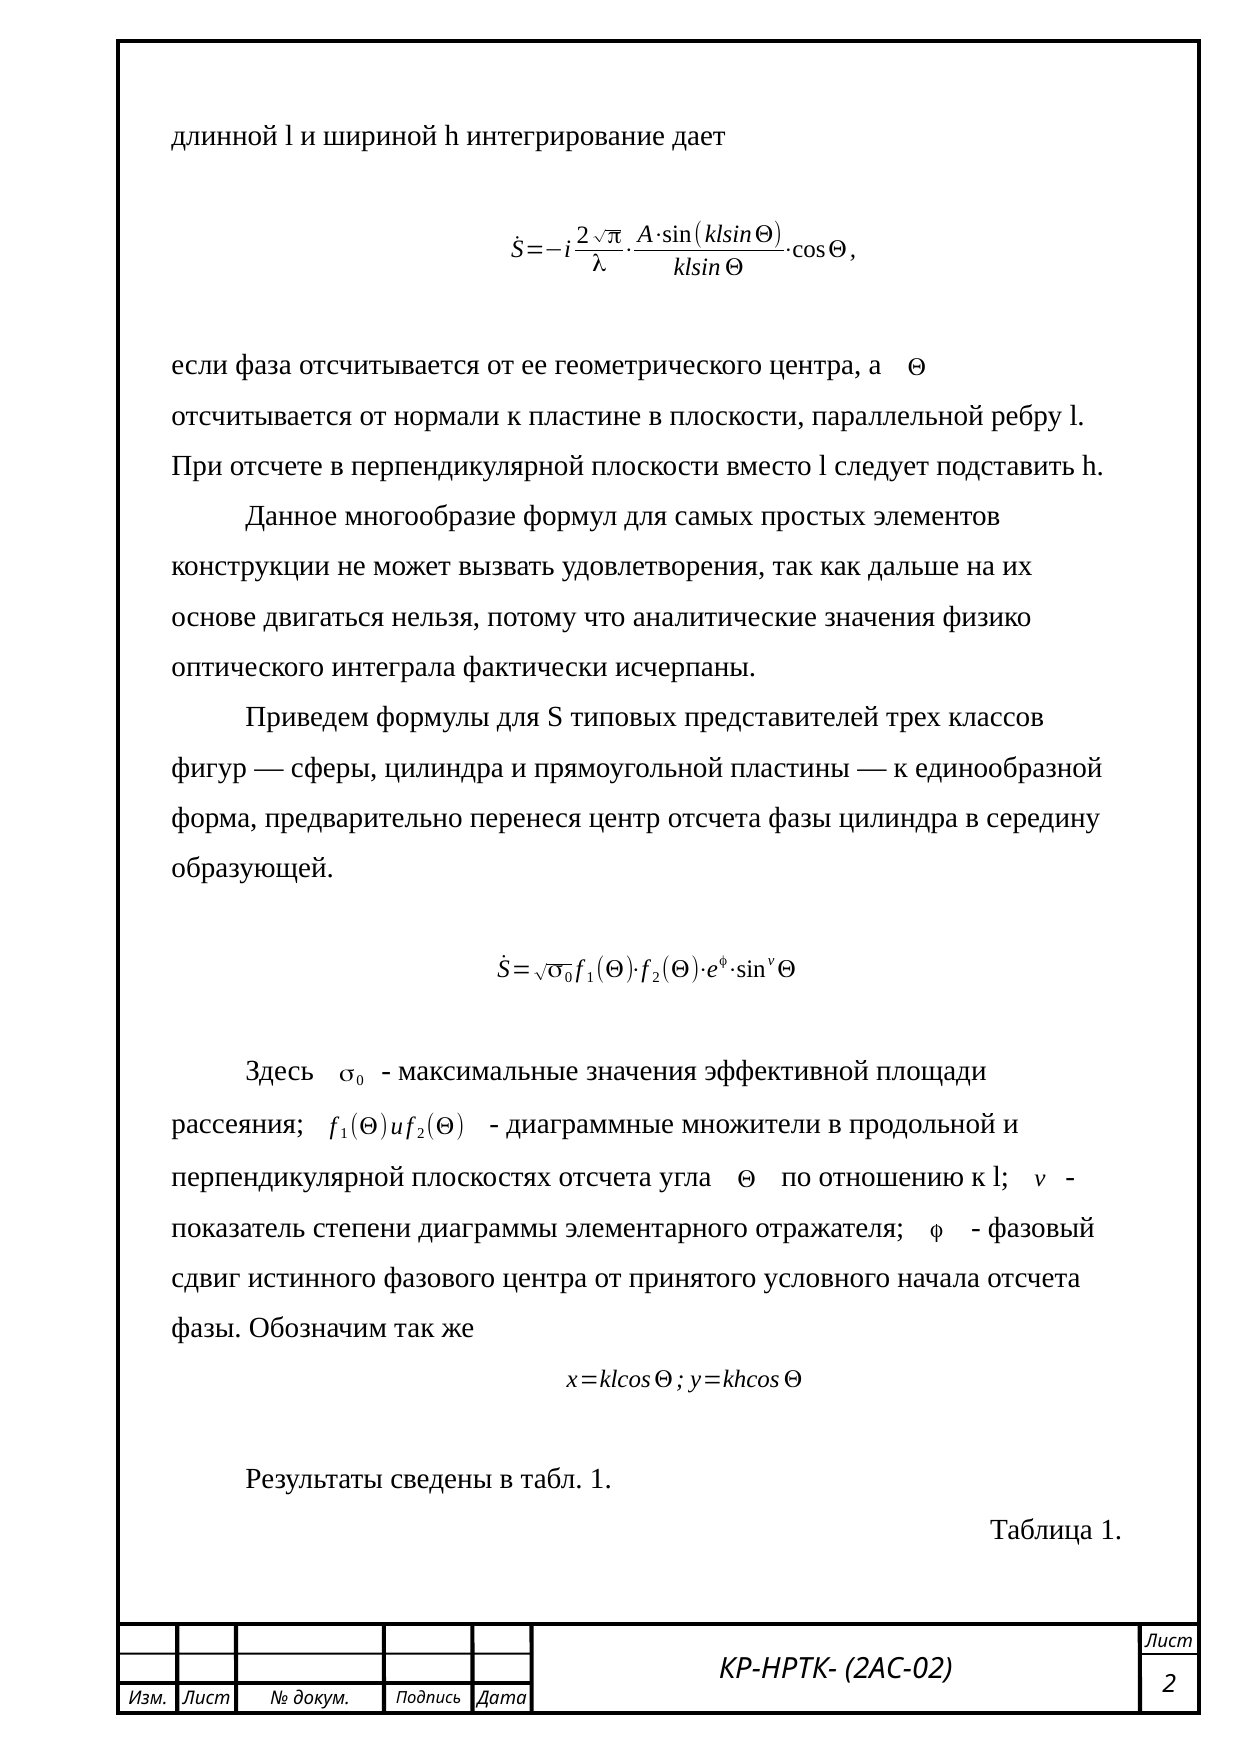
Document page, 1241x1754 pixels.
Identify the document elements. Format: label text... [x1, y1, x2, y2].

text Результаты сведены в табл. 1. [171, 1462, 1122, 1495]
text Данное многообразие формул для самых простых элементов конструкции не может вызвать удовлетворения, так как дальше на их основе двигаться нельзя, потому что аналитические значения физико оптического интеграла фактически исчерпаны. [171, 498, 1122, 683]
text Здесь - максимальные значения эффективной площади рассеяния; - диаграммные множители в продольной и перпендикулярной плоскостях отсчета угла по отношению к l; - показатель степени диаграммы элементарного отражателя; - фазовый сдвиг истинного фазового центра от принятого условного начала отсчета фазы. Обозначим так же [171, 1053, 1122, 1344]
text если фаза отсчитывается от ее геометрического центра, а отсчитывается от нормали к пластине в плоскости, параллельной ребру l. При отсчете в перпендикулярной плоскости вместо l следует подставить h. [171, 347, 1122, 481]
text Приведем формулы для S типовых представителей трех классов фигур — сферы, цилиндра и прямоугольной пластины — к единообразной форма, предварительно перенеся центр отсчета фазы цилиндра в середину образующей. [171, 699, 1122, 884]
text Таблица 1. [171, 1512, 1122, 1545]
text длинной l и шириной h интегрирование дает [171, 118, 1122, 152]
